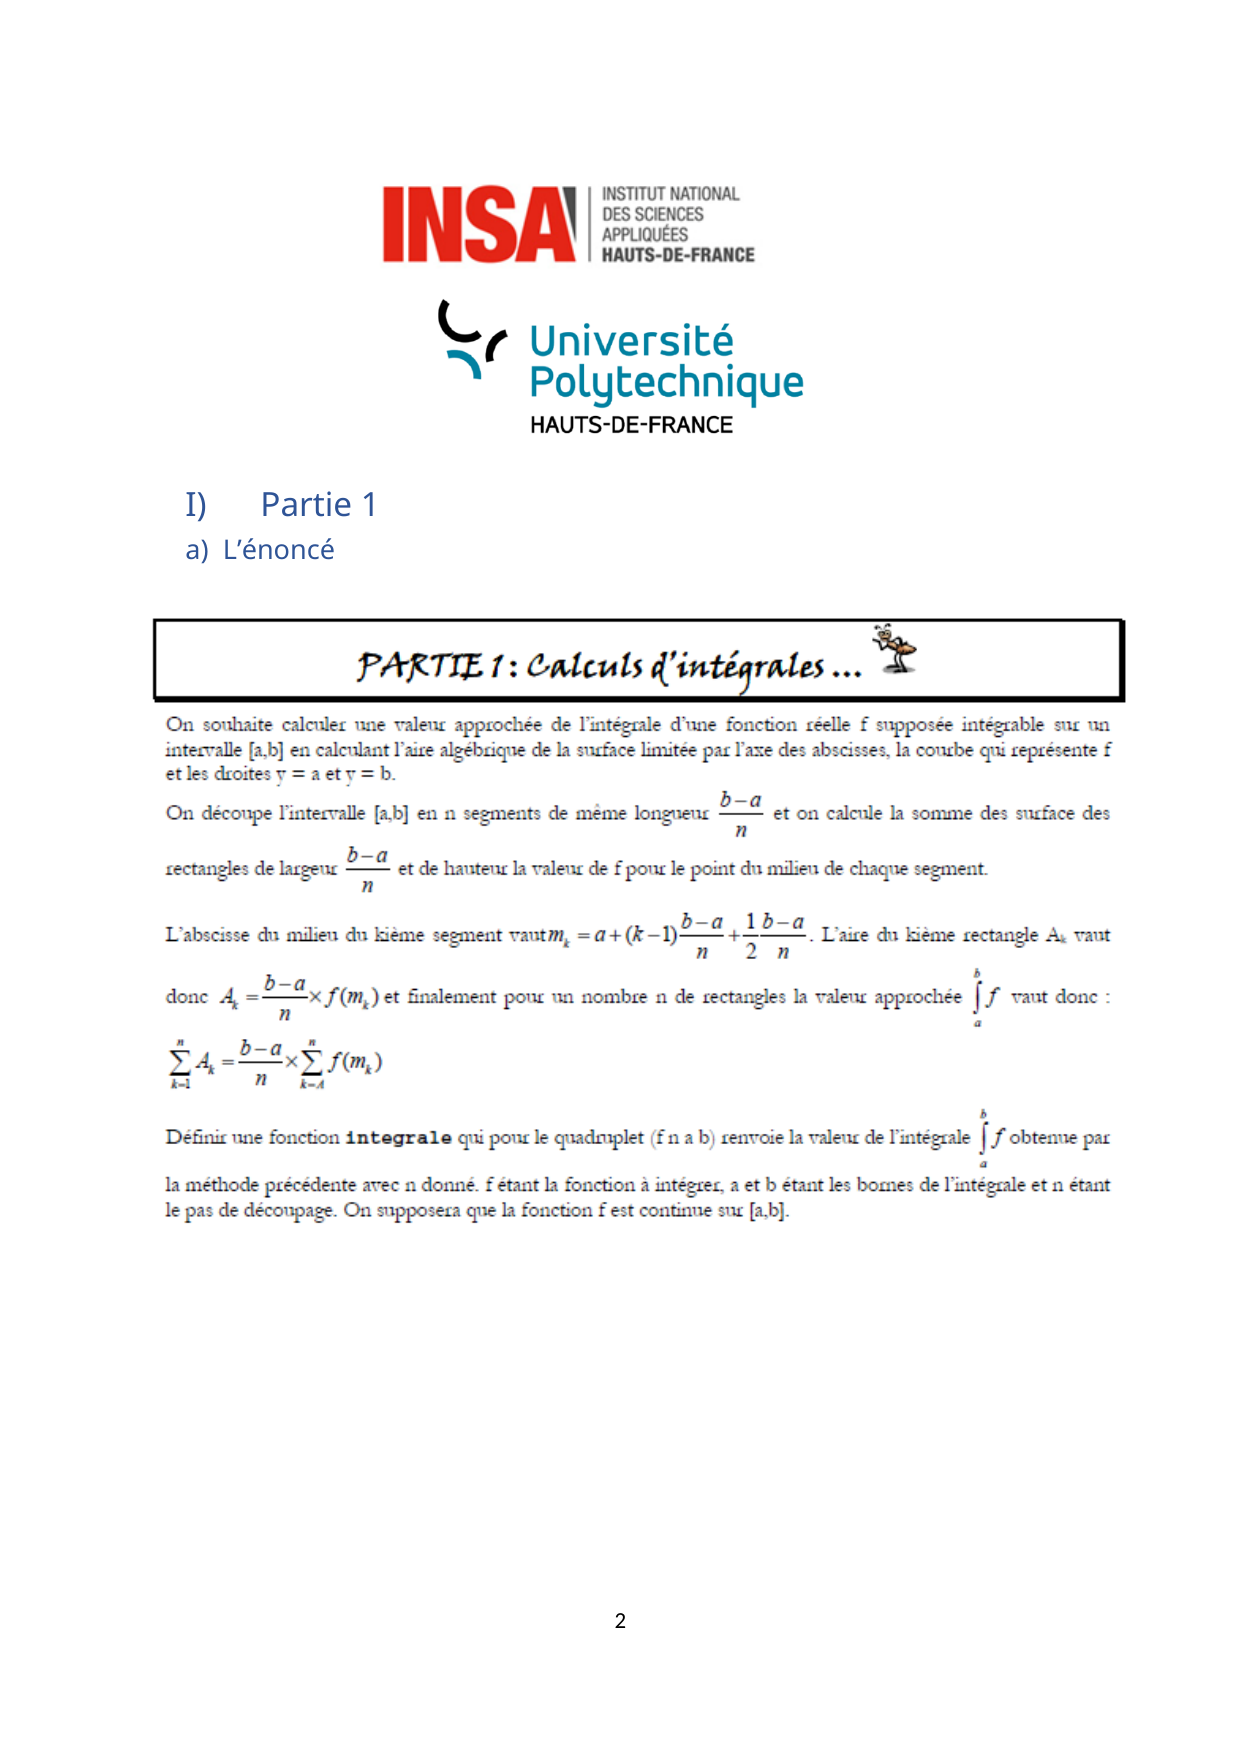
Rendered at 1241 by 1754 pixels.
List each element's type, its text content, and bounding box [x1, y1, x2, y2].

list L’énoncé [185, 530, 1093, 567]
list Partie 1 [185, 481, 1093, 526]
